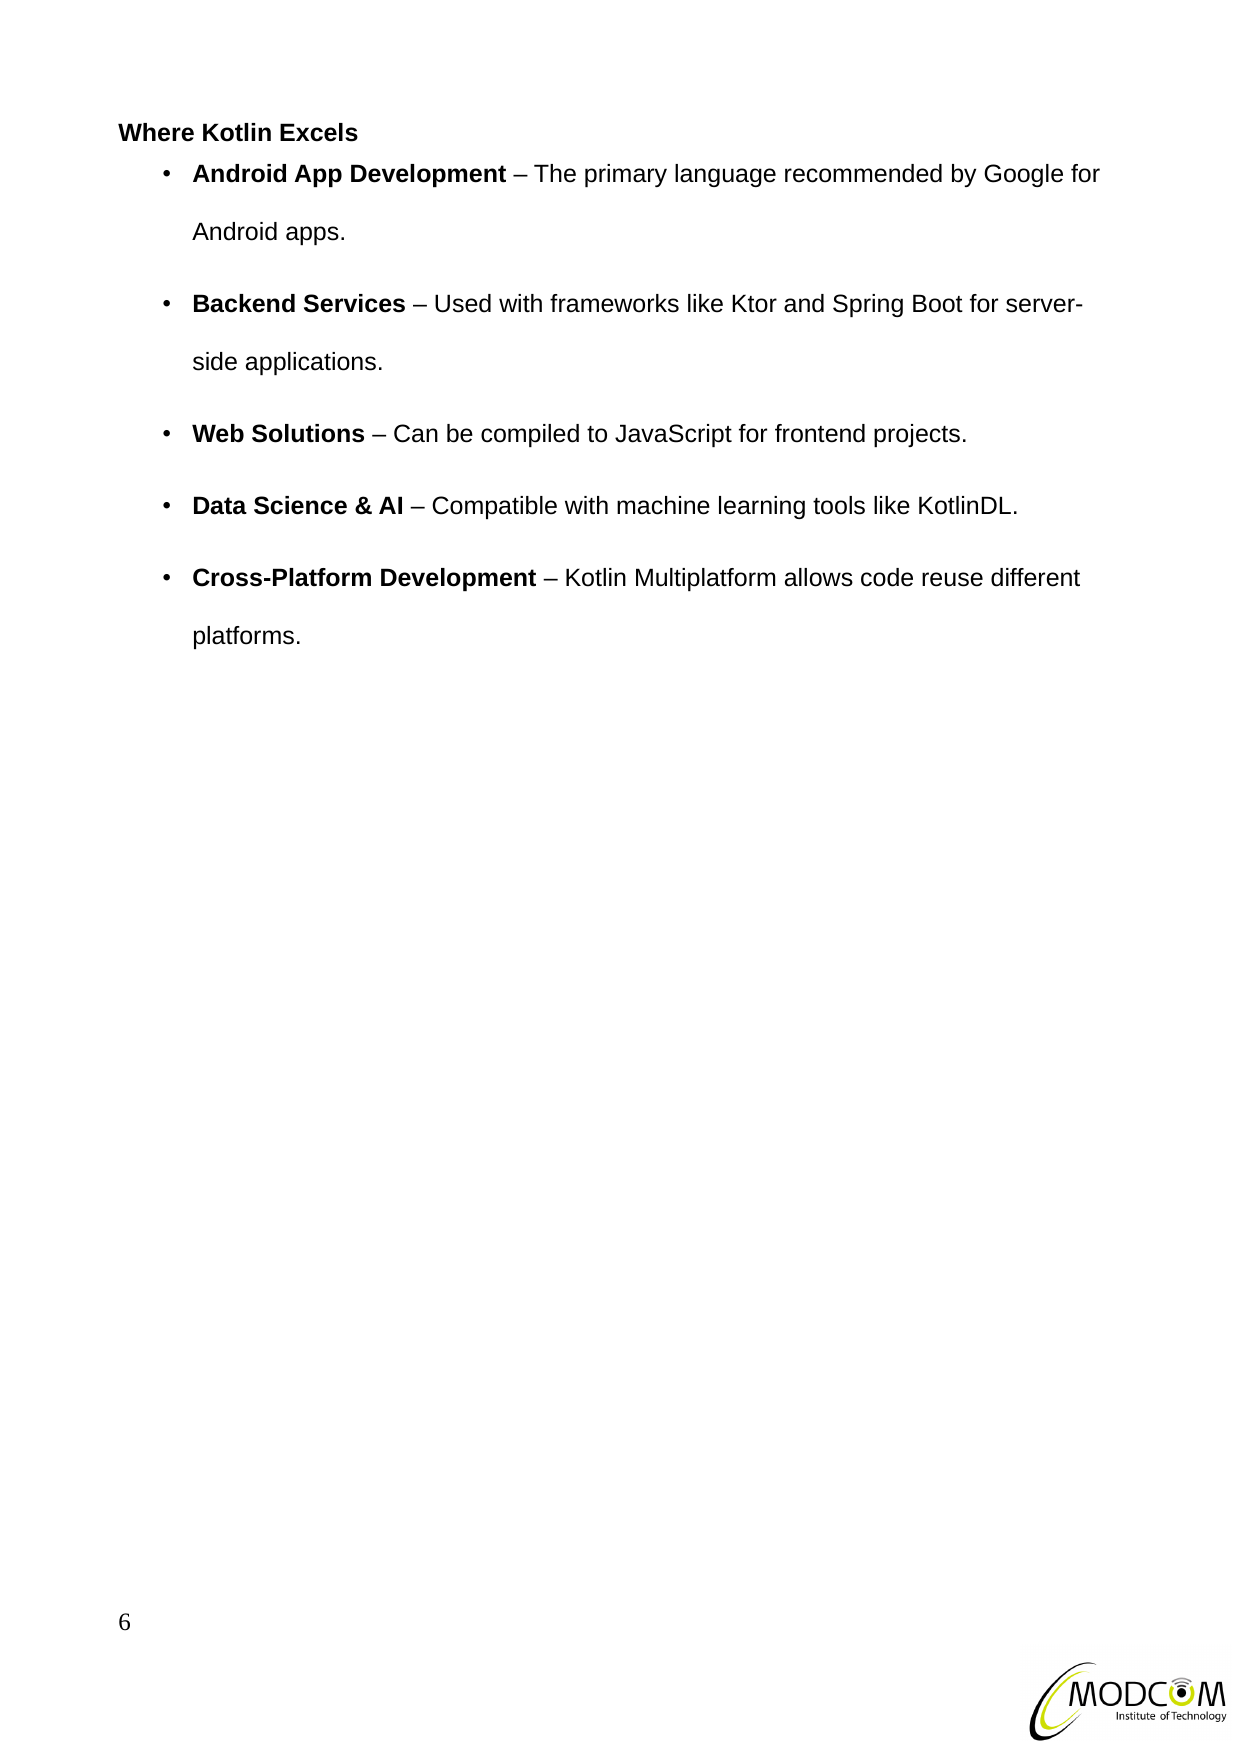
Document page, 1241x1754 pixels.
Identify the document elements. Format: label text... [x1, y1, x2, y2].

list Web Solutions – Can be compiled to JavaScript for frontend projects. [162, 419, 1122, 448]
subtitle Where Kotlin Excels [118, 118, 1122, 147]
picture [1020, 1644, 1233, 1741]
list Android App Development – The primary language recommended by Google for Android apps. [162, 159, 1122, 246]
list Backend Services – Used with frameworks like Ktor and Spring Boot for server-side applications. [162, 289, 1122, 375]
list Cross-Platform Development – Kotlin Multiplatform allows code reuse different platforms. [162, 563, 1122, 650]
list Data Science & AI – Compatible with machine learning tools like KotlinDL. [162, 491, 1122, 520]
